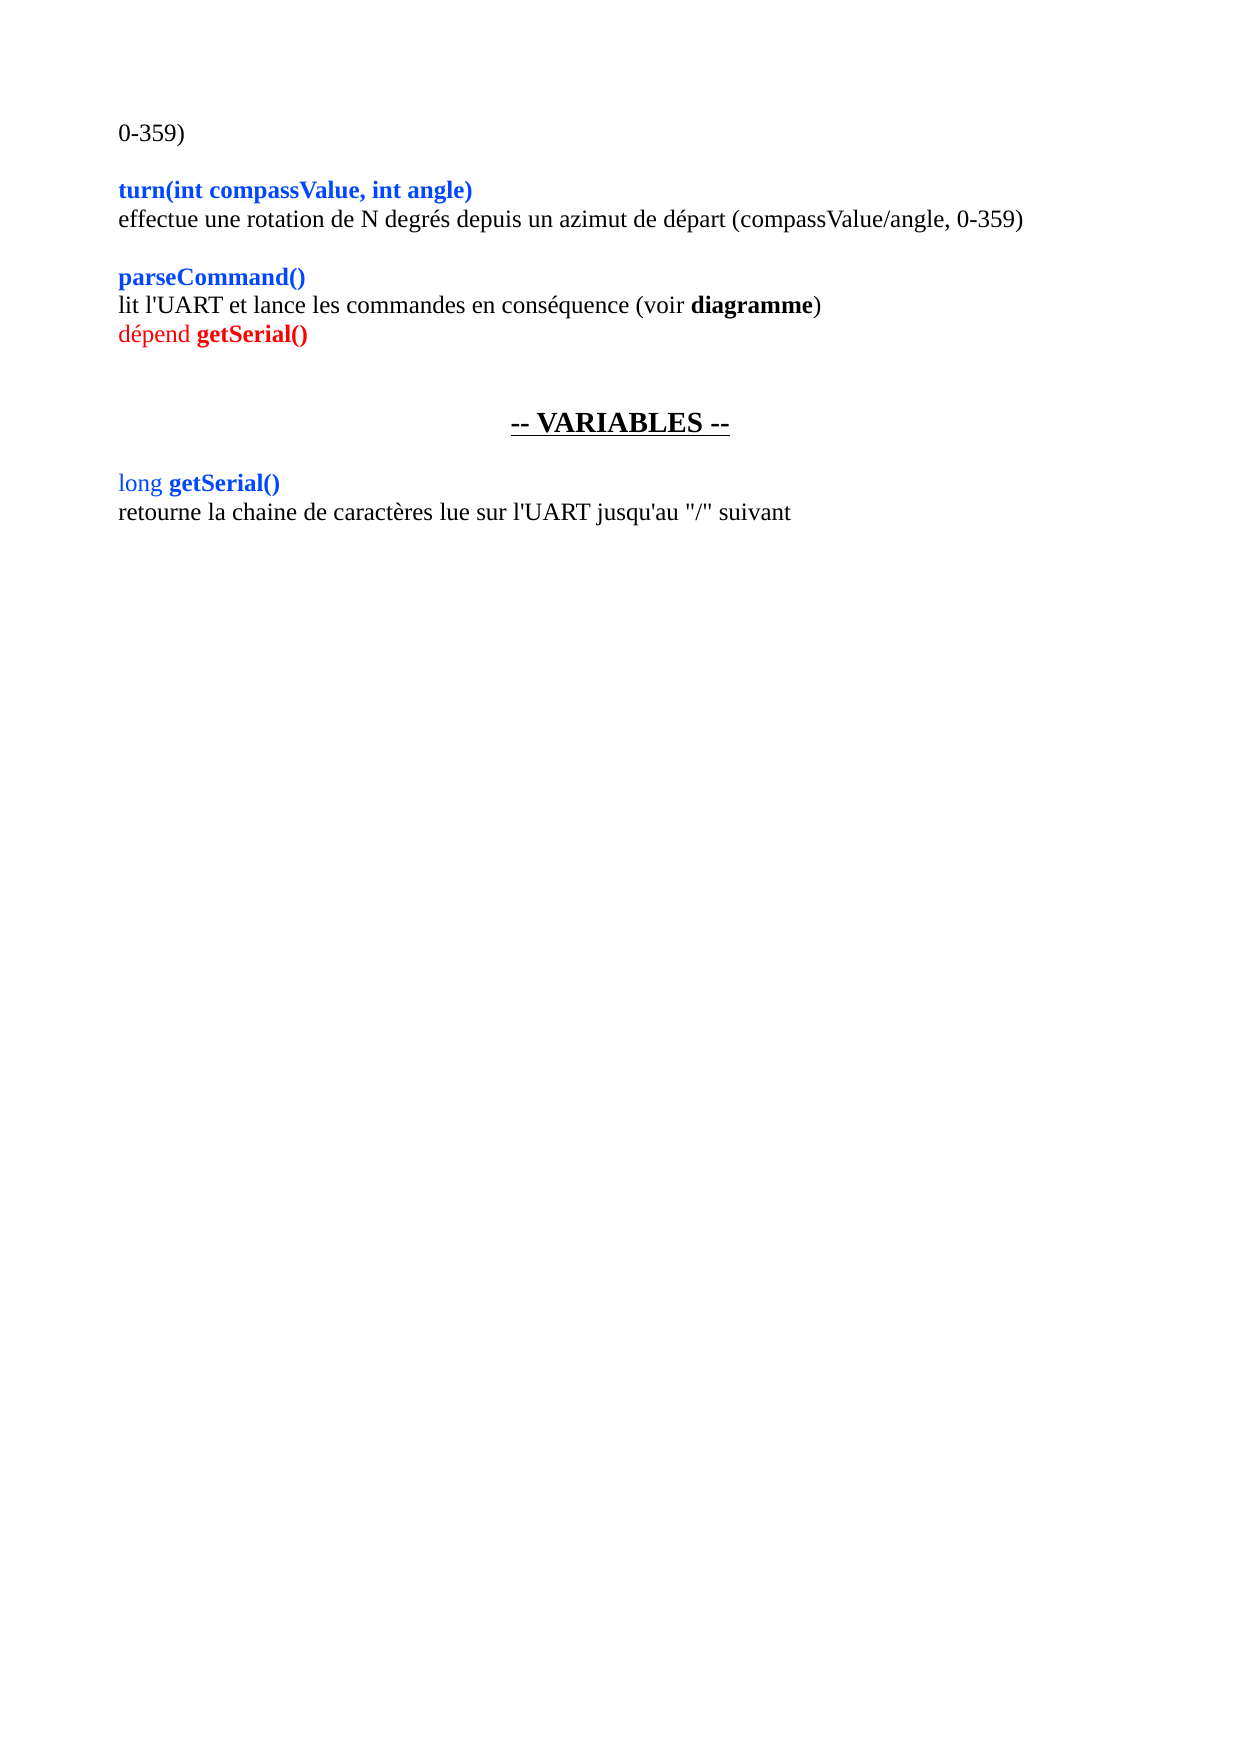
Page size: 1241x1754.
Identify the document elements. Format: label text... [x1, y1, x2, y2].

text effectue une rotation de N degrés depuis un azimut de départ (compassValue/angle, 0-359) [118, 204, 1122, 233]
text retourne la chaine de caractères lue sur l'UART jusqu'au "/" suivant [118, 497, 1122, 525]
text dépend getSerial() [118, 319, 1122, 348]
text -- VARIABLES -- [118, 406, 1122, 439]
text lit l'UART et lance les commandes en conséquence (voir diagramme) [118, 291, 1122, 319]
text 0-359) [118, 118, 1122, 147]
text turn(int compassValue, int angle) [118, 176, 1122, 204]
text long getSerial() [118, 468, 1122, 497]
text parseCommand() [118, 262, 1122, 291]
